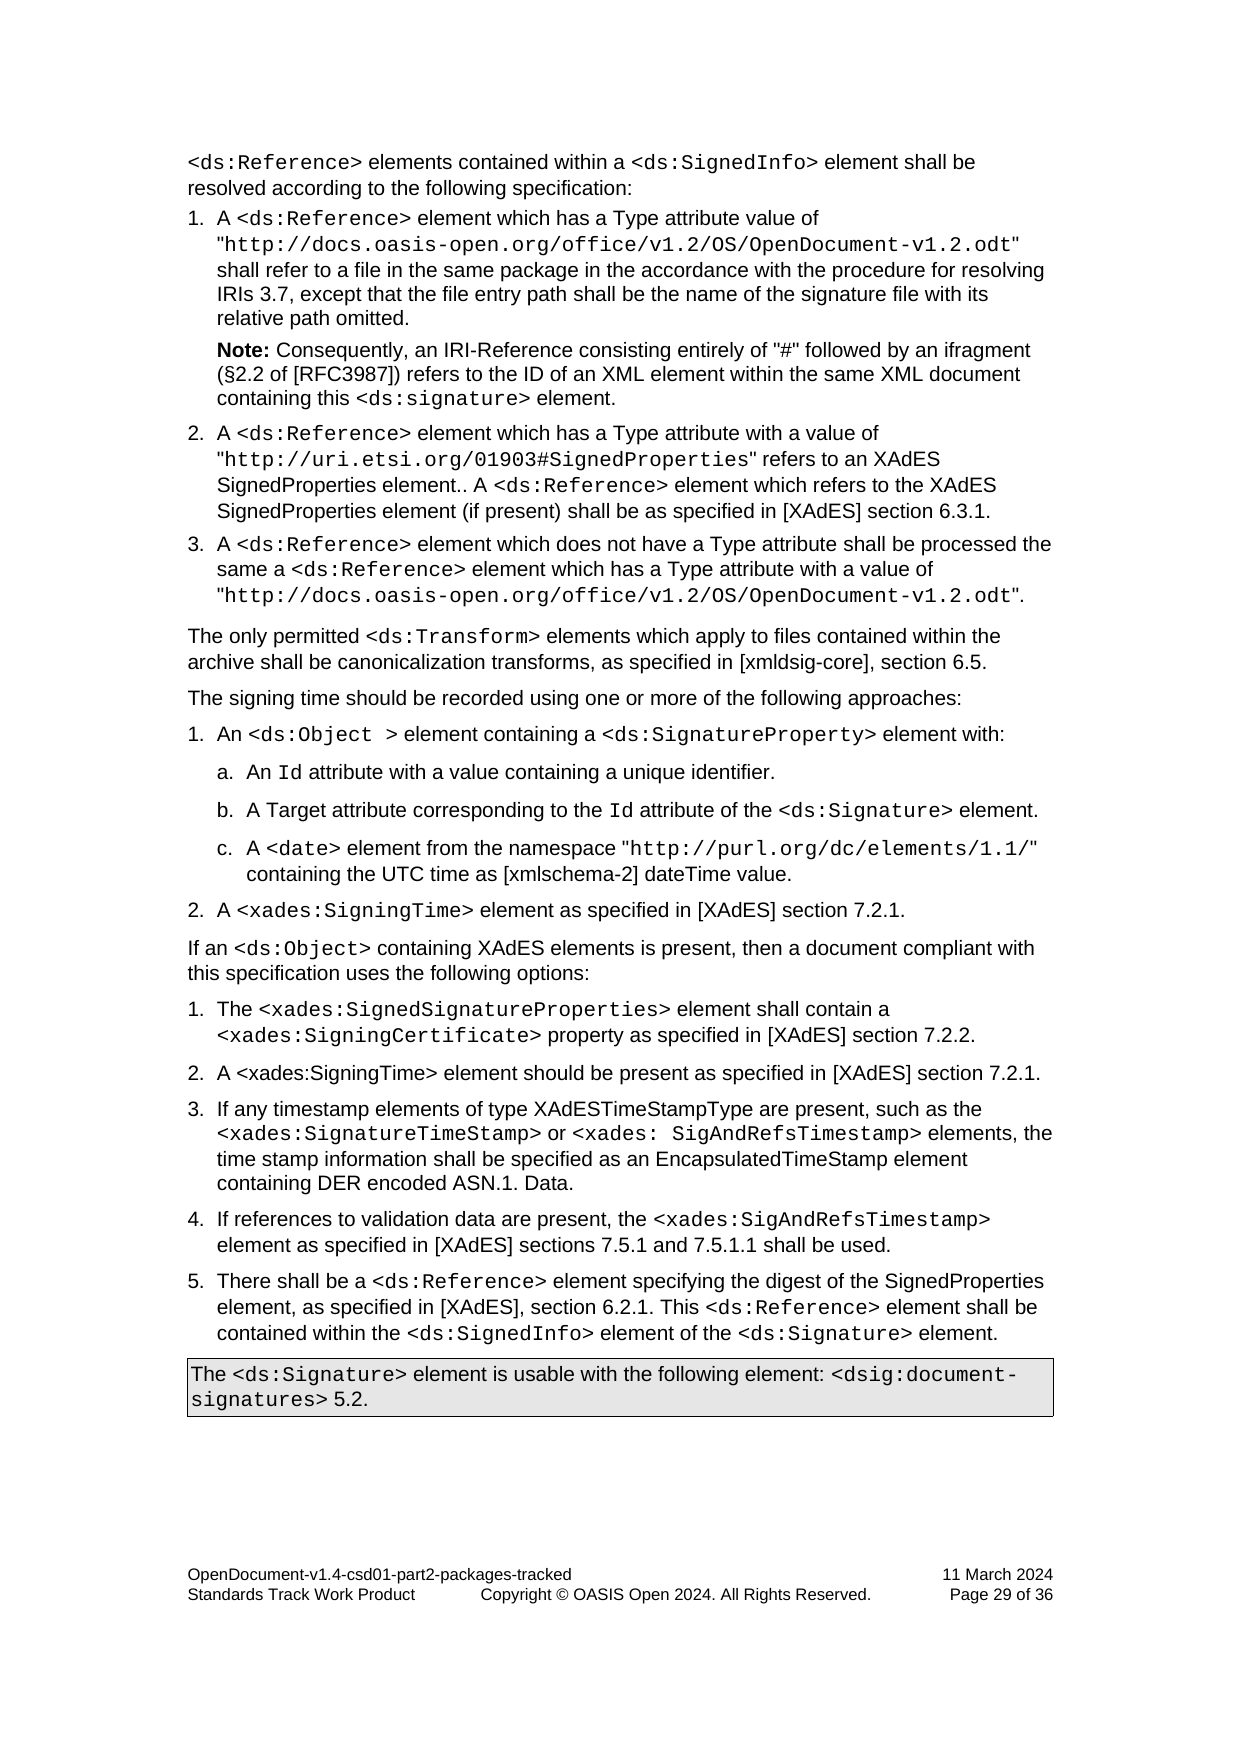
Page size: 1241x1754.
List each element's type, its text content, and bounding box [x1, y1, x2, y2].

text If an <ds:Object> containing XAdES elements is present, then a document compliant with this specification uses the following options: [187, 935, 1053, 985]
text <ds:Reference> elements contained within a <ds:SignedInfo> element shall be resolved according to the following specification: [187, 150, 1053, 200]
list If references to validation data are present, the <xades:SigAndRefsTimestamp> element as specified in [XAdES] sections 7.5.1 and 7.5.1.1 shall be used. [187, 1207, 1053, 1257]
list A <ds:Reference> element which has a Type attribute value of "http://docs.oasis-open.org/office/v1.2/OS/OpenDocument-v1.2.odt" shall refer to a file in the same package in the accordance with the procedure for resolving IRIs 3.7, except that the file entry path shall be the name of the signature file with its relative path omitted. [187, 206, 1053, 329]
list A <xades:SigningTime> element as specified in [XAdES] section 7.2.1. [187, 897, 1053, 923]
list The <ds:Signature> element is usable with the following element: <dsig:document-signatures> 5.2. [188, 1359, 1053, 1416]
list An Id attribute with a value containing a unique identifier. [217, 760, 1053, 786]
list A <date> element from the namespace "http://purl.org/dc/elements/1.1/" containing the UTC time as [xmlschema-2] dateTime value. [217, 836, 1053, 885]
list A <ds:Reference> element which does not have a Type attribute shall be processed the same a <ds:Reference> element which has a Type attribute with a value of "http://docs.oasis-open.org/office/v1.2/OS/OpenDocument-v1.2.odt". [187, 531, 1053, 609]
list There shall be a <ds:Reference> element specifying the digest of the SignedProperties element, as specified in [XAdES], section 6.2.1. This <ds:Reference> element shall be contained within the <ds:SignedInfo> element of the <ds:Signature> element. [187, 1269, 1053, 1346]
list A Target attribute corresponding to the Id attribute of the <ds:Signature> element. [217, 798, 1053, 823]
text The only permitted <ds:Transform> elements which apply to files contained within the archive shall be canonicalization transforms, as specified in [xmldsig-core], section 6.5. [187, 624, 1053, 674]
list Note: Consequently, an IRI-Reference consisting entirely of "#" followed by an ifragment (§2.2 of [RFC3987]) refers to the ID of an XML element within the same XML document containing this <ds:signature> element. [187, 338, 1053, 412]
list A <ds:Reference> element which has a Type attribute with a value of "http://uri.etsi.org/01903#SignedProperties" refers to an XAdES SignedProperties element.. A <ds:Reference> element which refers to the XAdES SignedProperties element (if present) shall be as specified in [XAdES] section 6.3.1. [187, 421, 1053, 522]
list If any timestamp elements of type XAdESTimeStampType are present, such as the <xades:SignatureTimeStamp> or <xades: SigAndRefsTimestamp> elements, the time stamp information shall be specified as an EncapsulatedTimeStamp element containing DER encoded ASN.1. Data. [187, 1097, 1053, 1195]
list The <xades:SignedSignatureProperties> element shall contain a <xades:SigningCertificate> property as specified in [XAdES] section 7.2.2. [187, 997, 1053, 1049]
text The signing time should be recorded using one or more of the following approaches: [187, 686, 1053, 710]
list An <ds:Object > element containing a <ds:SignatureProperty> element with: [187, 722, 1053, 748]
list A <xades:SigningTime> element should be present as specified in [XAdES] section 7.2.1. [187, 1061, 1053, 1085]
